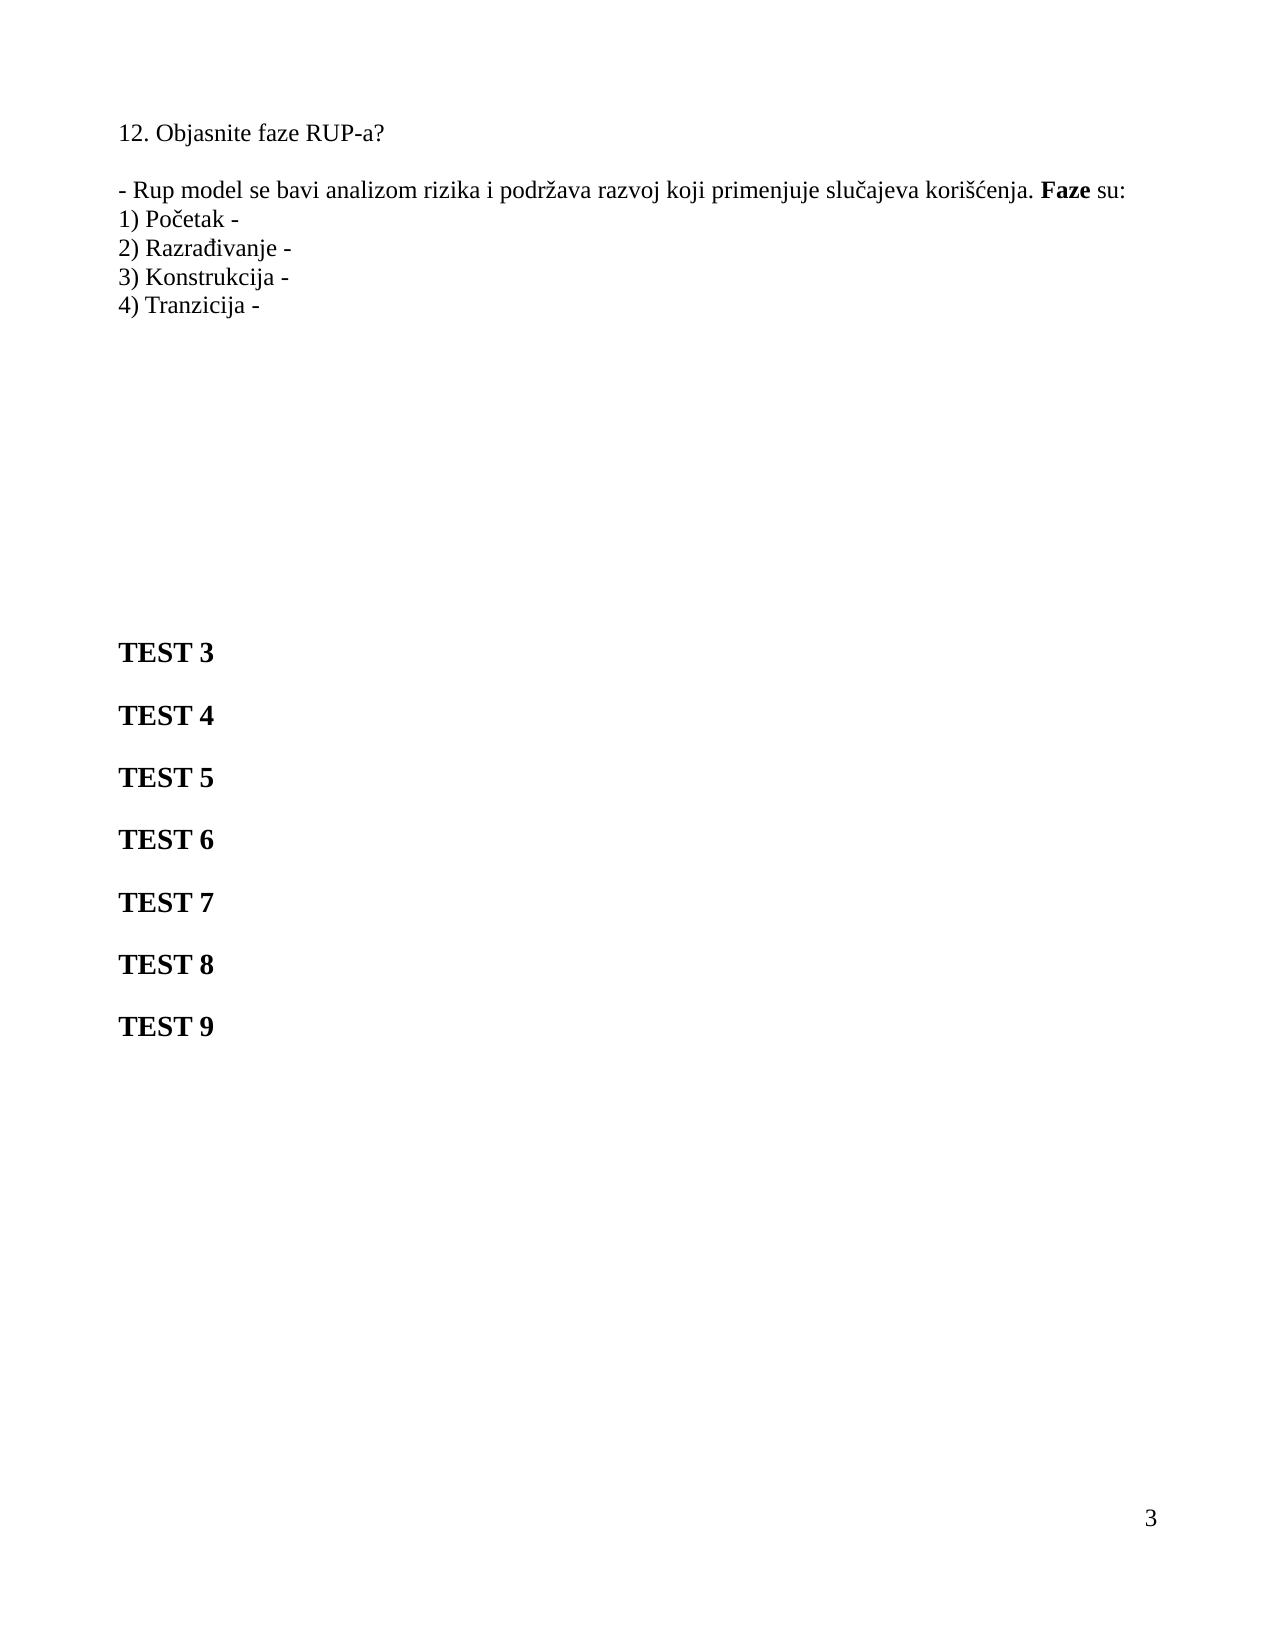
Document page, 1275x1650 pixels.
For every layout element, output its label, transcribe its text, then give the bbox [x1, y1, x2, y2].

text TEST 5 [118, 760, 1157, 794]
text TEST 7 [118, 885, 1157, 918]
text TEST 9 [118, 1009, 1157, 1043]
text TEST 6 [118, 822, 1157, 856]
text TEST 8 [118, 947, 1157, 981]
text 3) Konstrukcija - [118, 262, 1157, 291]
text TEST 4 [118, 698, 1157, 731]
text 12. Objasnite faze RUP-a? [118, 118, 1157, 147]
text TEST 3 [118, 636, 1157, 669]
text 2) Razrađivanje - [118, 233, 1157, 262]
text 1) Početak - [118, 204, 1157, 233]
text 4) Tranzicija - [118, 291, 1157, 319]
text - Rup model se bavi analizom rizika i podržava razvoj koji primenjuje slučajeva korišćenja. Faze su: [118, 176, 1157, 204]
